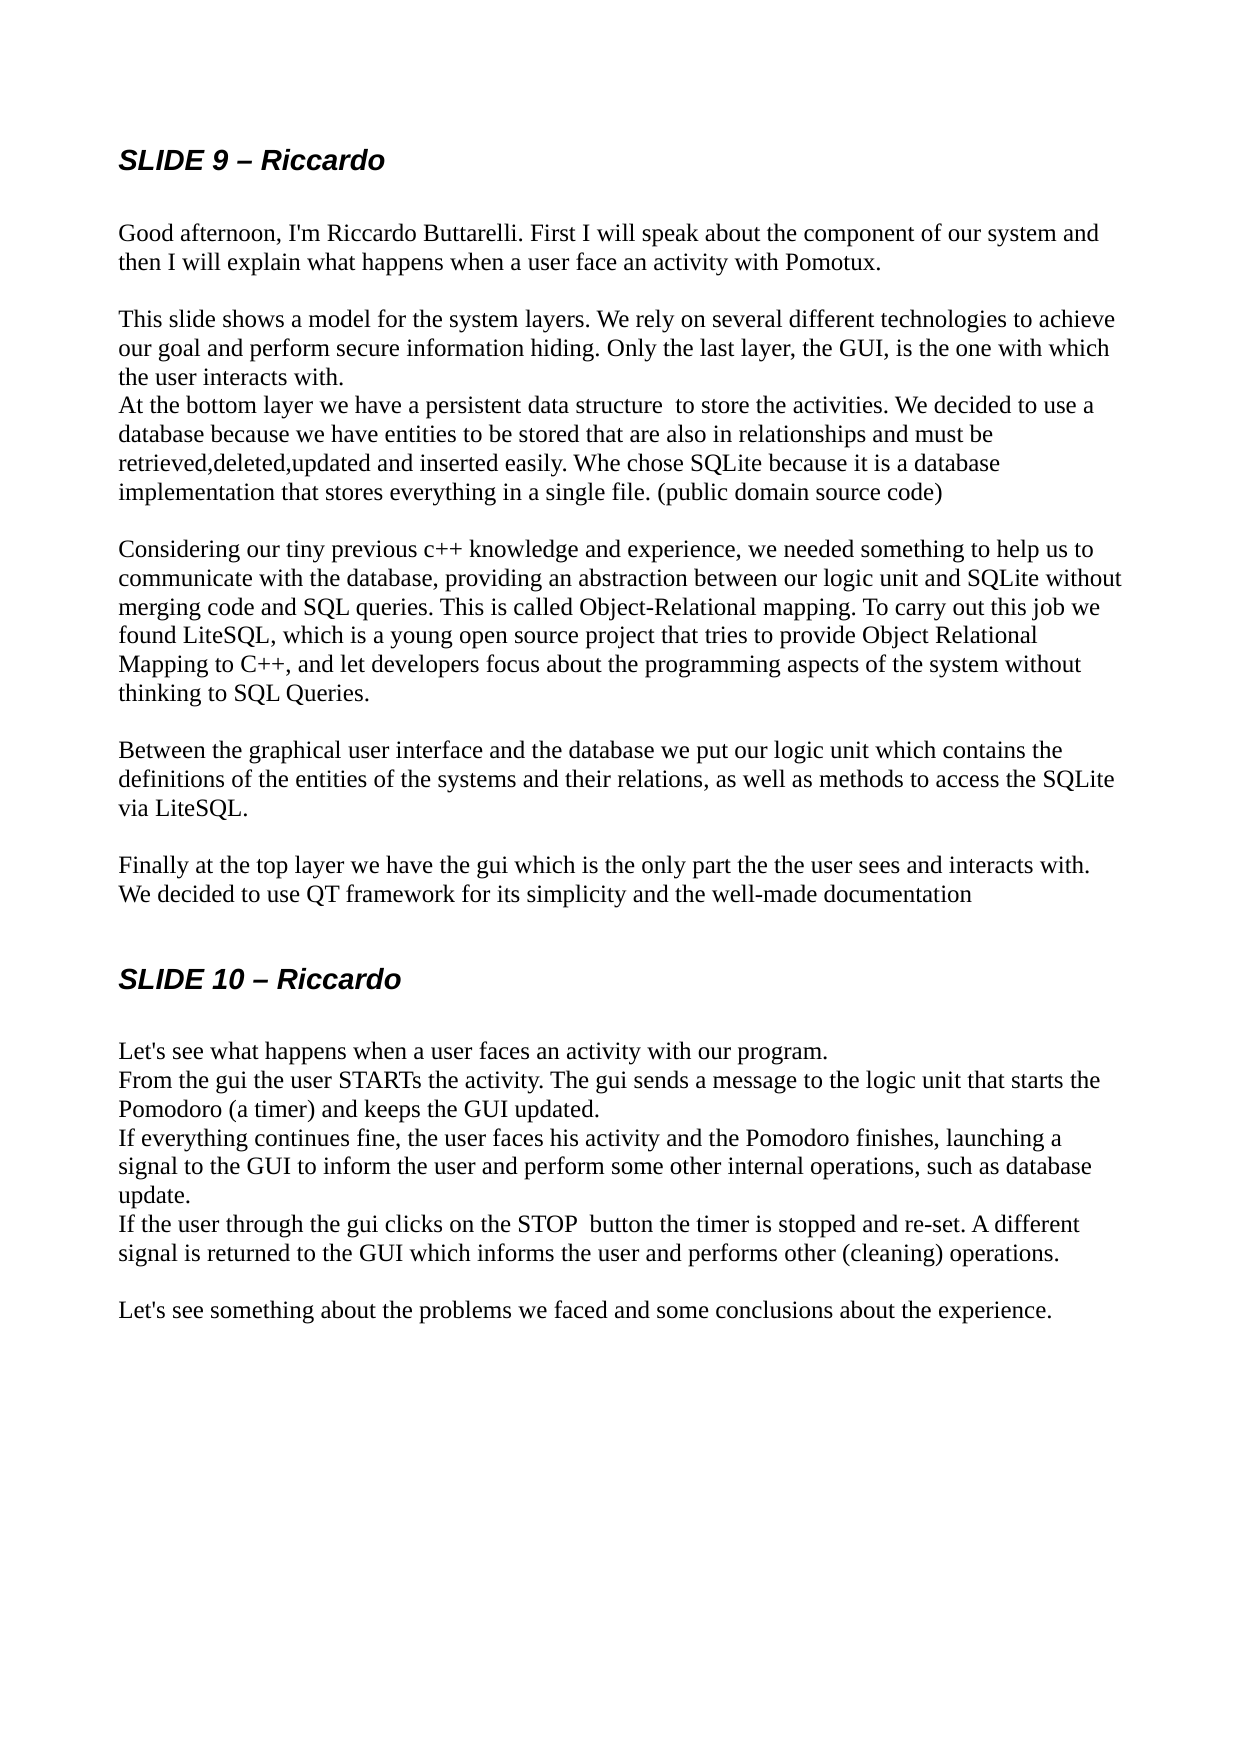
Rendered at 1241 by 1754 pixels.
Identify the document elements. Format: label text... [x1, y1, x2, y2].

text Finally at the top layer we have the gui which is the only part the the user sees and interacts with. We decided to use QT framework for its simplicity and the well-made documentation [118, 850, 1122, 908]
text Let's see something about the problems we faced and some conclusions about the experience. [118, 1295, 1122, 1324]
text From the gui the user STARTs the activity. The gui sends a message to the logic unit that starts the Pomodoro (a timer) and keeps the GUI updated. [118, 1065, 1122, 1123]
text If everything continues fine, the user faces his activity and the Pomodoro finishes, launching a signal to the GUI to inform the user and perform some other internal operations, such as database update. [118, 1123, 1122, 1209]
text Let's see what happens when a user faces an activity with our program. [118, 1036, 1122, 1065]
text Between the graphical user interface and the database we put our logic unit which contains the definitions of the entities of the systems and their relations, as well as methods to access the SQLite via LiteSQL. [118, 735, 1122, 822]
text At the bottom layer we have a persistent data structure to store the activities. We decided to use a database because we have entities to be stored that are also in relationships and must be retrieved,deleted,updated and inserted easily. Whe chose SQLite because it is a database implementation that stores everything in a single file. (public domain source code) [118, 390, 1122, 505]
text Considering our tiny previous c++ knowledge and experience, we needed something to help us to communicate with the database, providing an abstraction between our logic unit and SQLite without merging code and SQL queries. This is called Object-Relational mapping. To carry out this job we found LiteSQL, which is a young open source project that tries to provide Object Relational Mapping to C++, and let developers focus about the programming aspects of the system without thinking to SQL Queries. [118, 534, 1122, 707]
text This slide shows a model for the system layers. We rely on several different technologies to achieve our goal and perform secure information hiding. Only the last layer, the GUI, is the one with which the user interacts with. [118, 304, 1122, 390]
subtitle SLIDE 10 – Riccardo [118, 962, 1122, 995]
subtitle SLIDE 9 – Riccardo [118, 143, 1122, 177]
text Good afternoon, I'm Riccardo Buttarelli. First I will speak about the component of our system and then I will explain what happens when a user face an activity with Pomotux. [118, 218, 1122, 275]
text If the user through the gui clicks on the STOP button the timer is stopped and re-set. A different signal is returned to the GUI which informs the user and performs other (cleaning) operations. [118, 1209, 1122, 1266]
